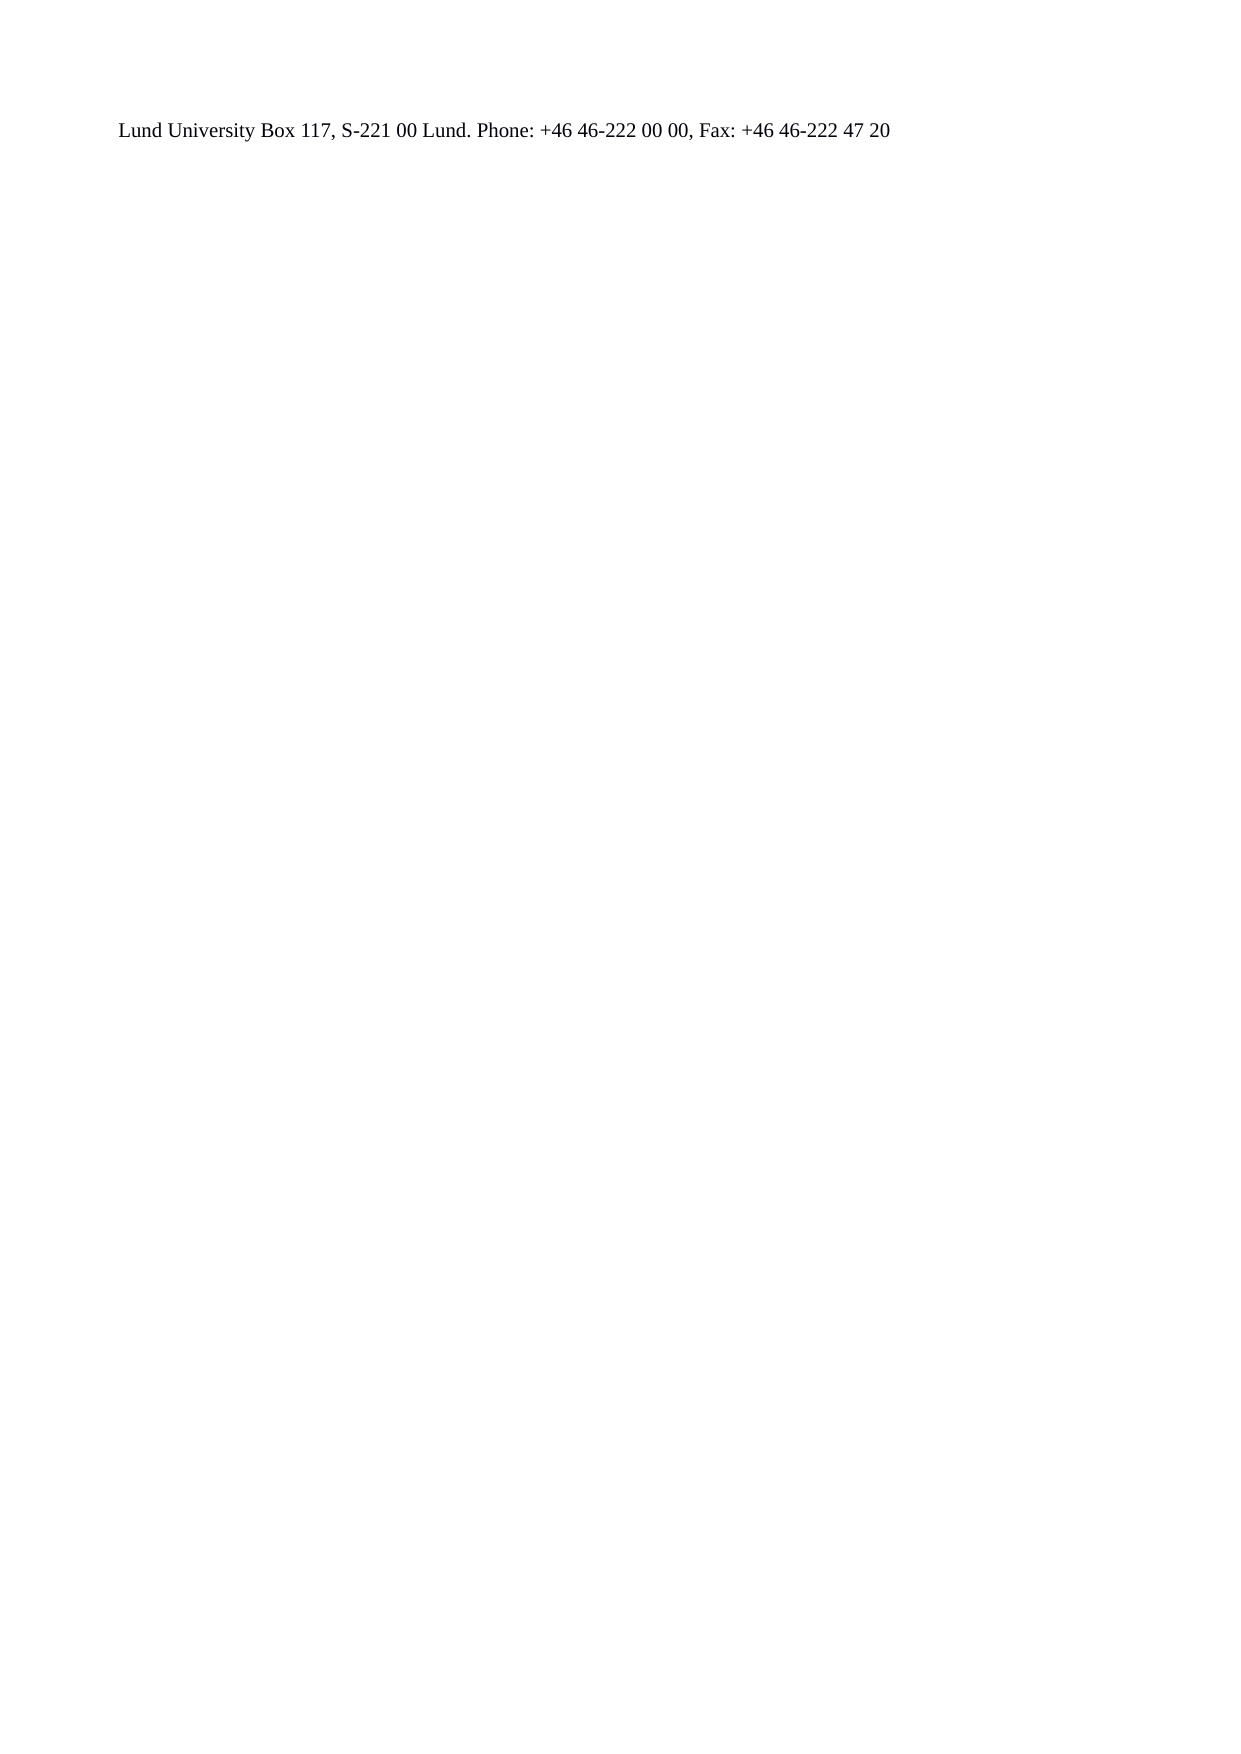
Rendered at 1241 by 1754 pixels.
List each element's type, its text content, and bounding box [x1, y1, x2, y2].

text Lund University Box 117, S-221 00 Lund. Phone: +46 46-222 00 00, Fax: +46 46-222 47 20 [118, 118, 1122, 142]
